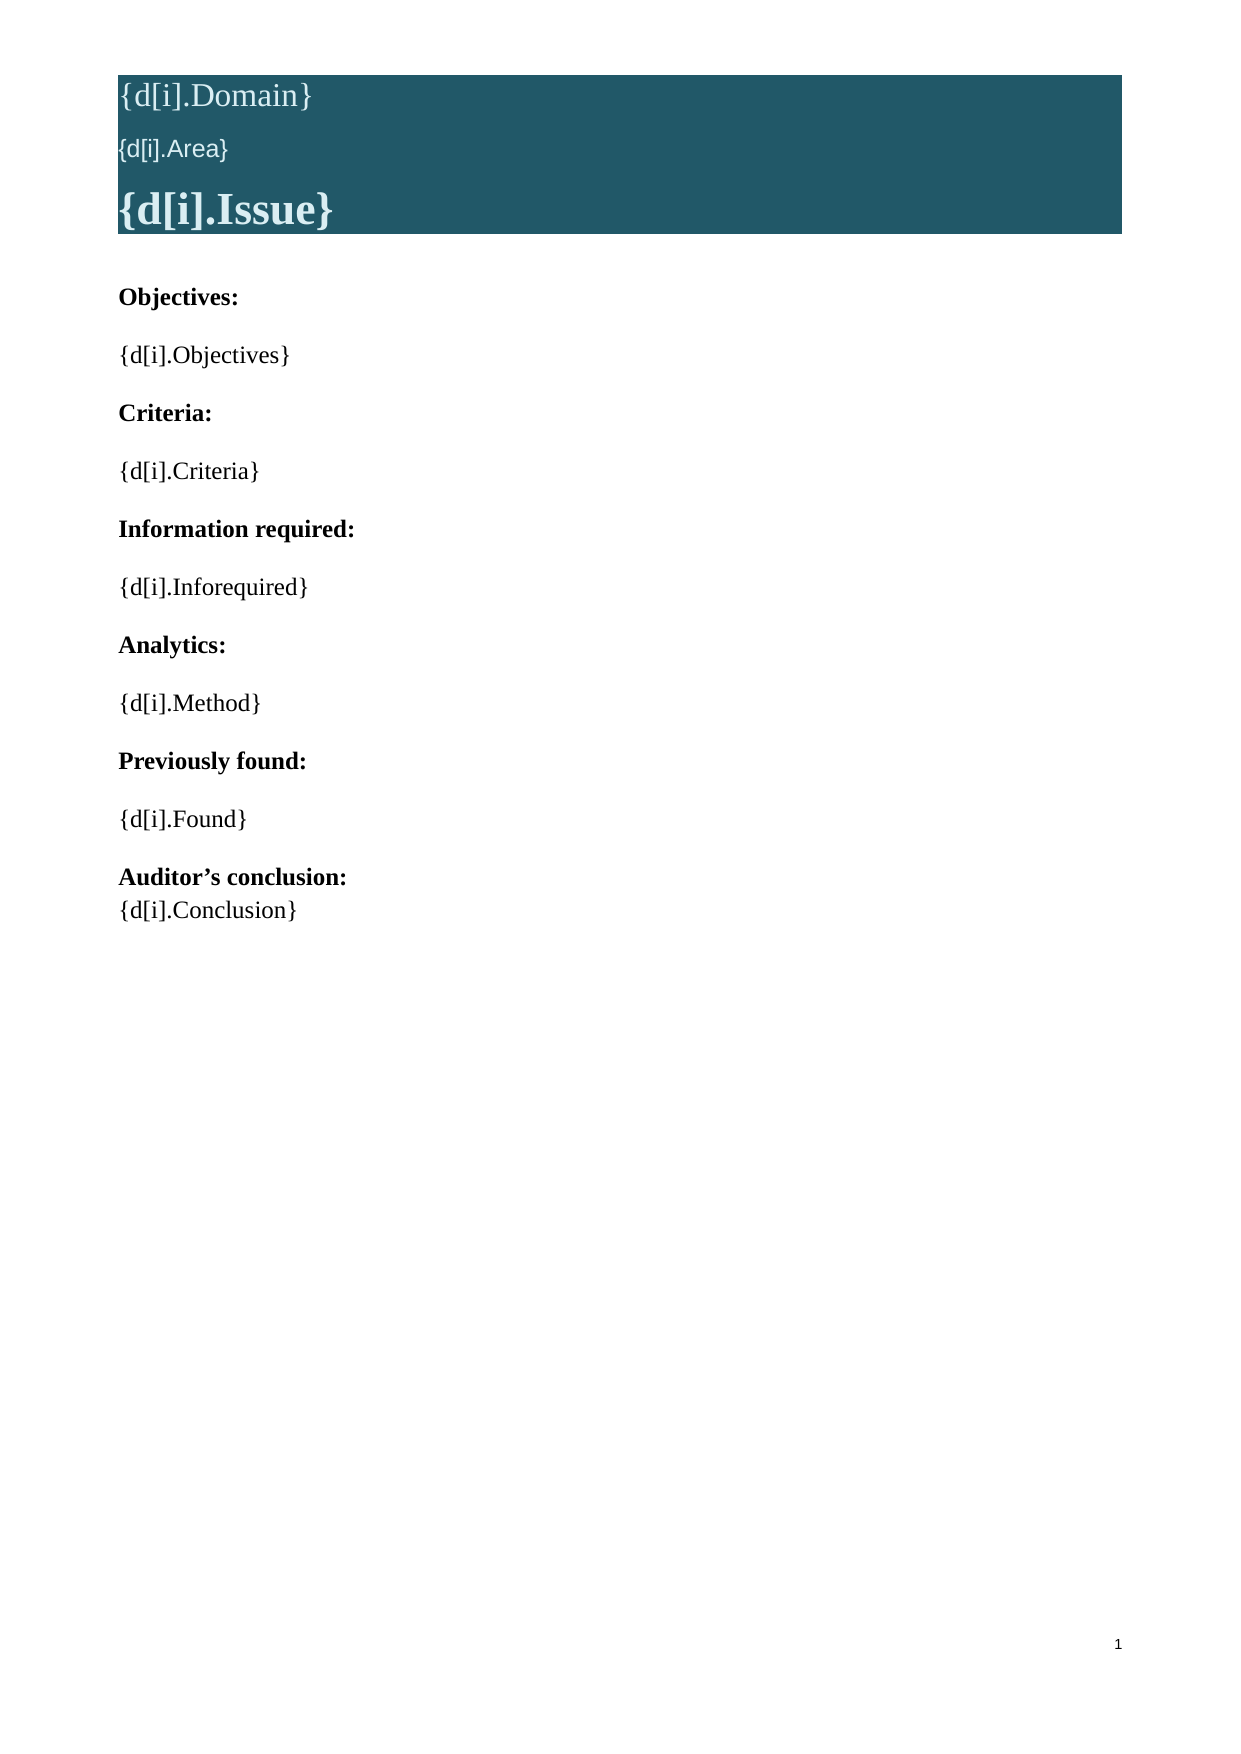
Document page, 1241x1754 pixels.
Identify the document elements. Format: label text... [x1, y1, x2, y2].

text {d[i].Area} [118, 134, 1122, 162]
text {d[i].Conclusion} [118, 895, 1122, 924]
text Objectives: [118, 282, 1122, 310]
text Previously found: [118, 746, 1122, 774]
text {d[i].Found} [118, 804, 1122, 833]
text {d[i].Issue} [118, 182, 1122, 234]
text Information required: [118, 514, 1122, 542]
text {d[i].Inforequired} [118, 572, 1122, 601]
text Auditor’s conclusion: [118, 862, 1122, 891]
text Analytics: [118, 630, 1122, 658]
text {d[i].Criteria} [118, 456, 1122, 484]
text {d[i].Method} [118, 688, 1122, 717]
text Criteria: [118, 398, 1122, 426]
text {d[i].Domain} [118, 75, 1122, 113]
text {d[i].Objectives} [118, 340, 1122, 368]
